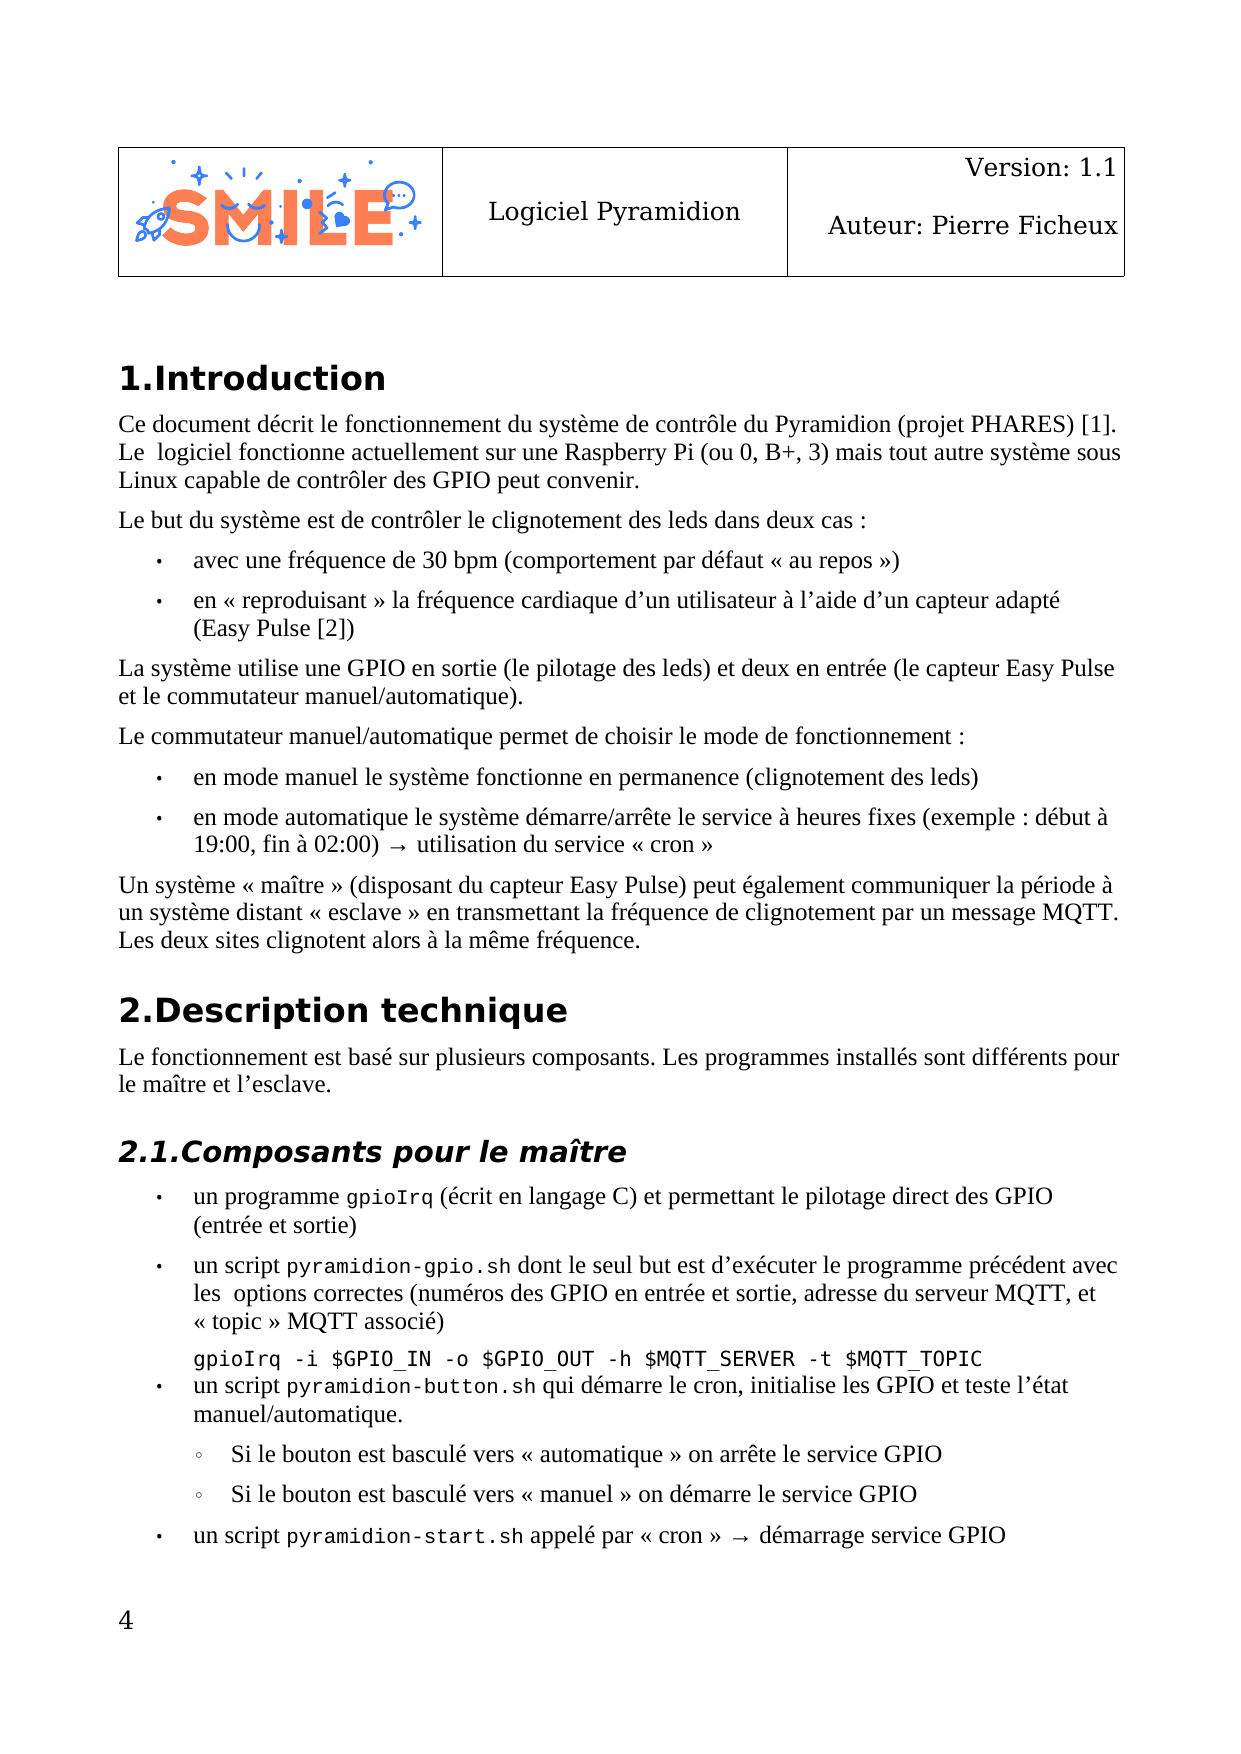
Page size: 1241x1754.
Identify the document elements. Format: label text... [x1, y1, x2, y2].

list en « reproduisant » la fréquence cardiaque d’un utilisateur à l’aide d’un capteur adapté (Easy Pulse [2]) [156, 587, 1122, 642]
list gpioIrq -i $GPIO_IN -o $GPIO_OUT -h $MQTT_SERVER -t $MQTT_TOPIC [156, 1347, 1122, 1372]
subtitle Composants pour le maître [118, 1136, 1122, 1170]
list un script pyramidion-start.sh appelé par « cron » → démarrage service GPIO [156, 1521, 1122, 1549]
text Le fonctionnement est basé sur plusieurs composants. Les programmes installés sont différents pour le maître et l’esclave. [118, 1043, 1122, 1098]
list un programme gpioIrq (écrit en langage C) et permettant le pilotage direct des GPIO (entrée et sortie) [156, 1182, 1122, 1238]
text Le commutateur manuel/automatique permet de choisir le mode de fonctionnement : [118, 722, 1122, 750]
list un script pyramidion-gpio.sh dont le seul but est d’exécuter le programme précédent avec les options correctes (numéros des GPIO en entrée et sortie, adresse du serveur MQTT, et « topic » MQTT associé) [156, 1251, 1122, 1335]
text Ce document décrit le fonctionnement du système de contrôle du Pyramidion (projet PHARES) [1]. Le logiciel fonctionne actuellement sur une Raspberry Pi (ou 0, B+, 3) mais tout autre système sous Linux capable de contrôler des GPIO peut convenir. [118, 411, 1122, 494]
subtitle Description technique [118, 991, 1122, 1030]
text Un système « maître » (disposant du capteur Easy Pulse) peut également communiquer la période à un système distant « esclave » en transmettant la fréquence de clignotement par un message MQTT. Les deux sites clignotent alors à la même fréquence. [118, 871, 1122, 954]
list Si le bouton est basculé vers « manuel » on démarre le service GPIO [193, 1481, 1122, 1508]
text Le but du système est de contrôler le clignotement des leds dans deux cas : [118, 506, 1122, 534]
picture [123, 153, 437, 265]
text La système utilise une GPIO en sortie (le pilotage des leds) et deux en entrée (le capteur Easy Pulse et le commutateur manuel/automatique). [118, 654, 1122, 710]
list Si le bouton est basculé vers « automatique » on arrête le service GPIO [193, 1440, 1122, 1468]
list un script pyramidion-button.sh qui démarre le cron, initialise les GPIO et teste l’état manuel/automatique. [156, 1372, 1122, 1428]
list avec une fréquence de 30 bpm (comportement par défaut « au repos ») [156, 546, 1122, 574]
list en mode automatique le système démarre/arrête le service à heures fixes (exemple : début à 19:00, fin à 02:00) → utilisation du service « cron » [156, 803, 1122, 858]
subtitle Introduction [118, 359, 1122, 398]
list en mode manuel le système fonctionne en permanence (clignotement des leds) [156, 763, 1122, 790]
